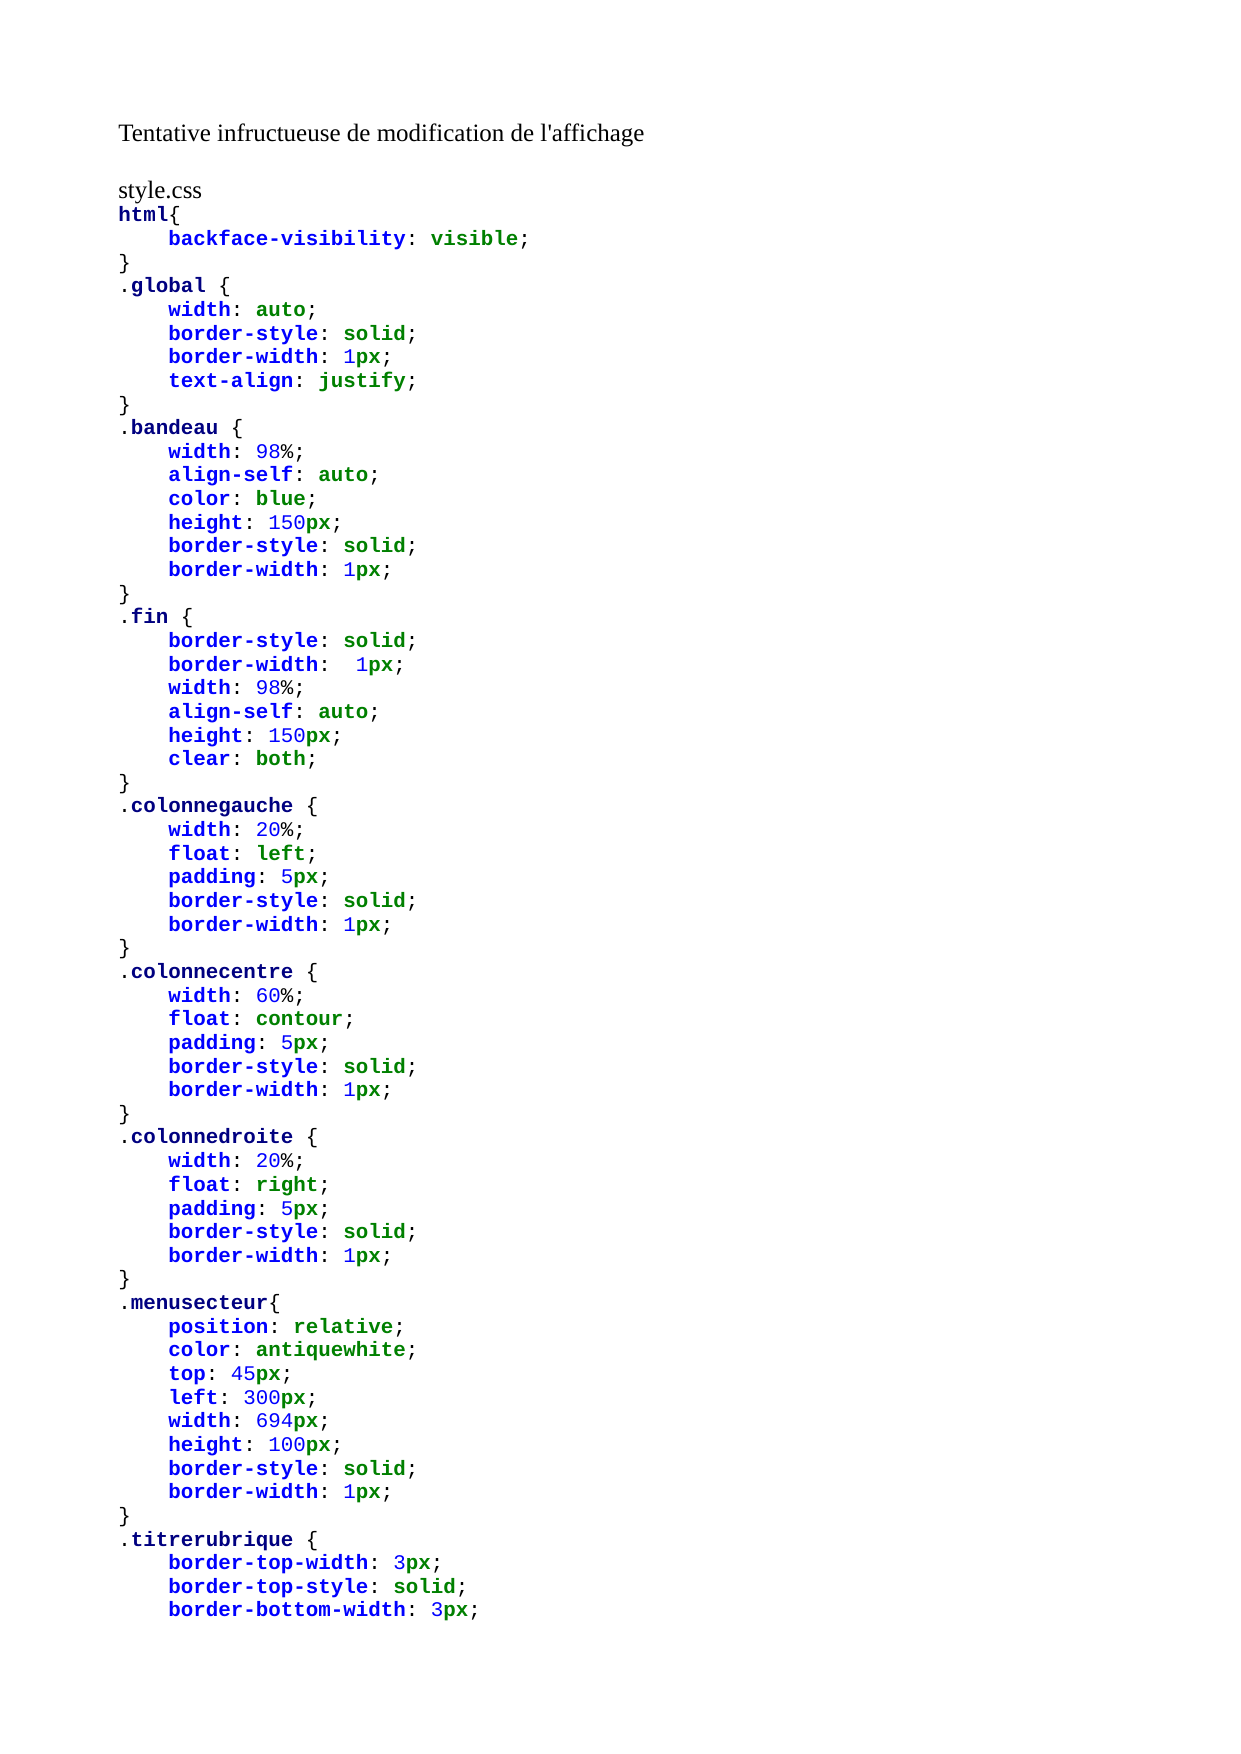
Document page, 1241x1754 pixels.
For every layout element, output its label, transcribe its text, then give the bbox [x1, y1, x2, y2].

text border-width: 1px; [118, 1079, 1145, 1103]
text border-width: 1px; [118, 654, 1145, 677]
text width: 60%; [118, 985, 1145, 1008]
text border-width: 1px; [118, 346, 1145, 370]
text float: left; [118, 843, 1145, 866]
text clear: both; [118, 748, 1145, 772]
text padding: 5px; [118, 1032, 1145, 1056]
text border-style: solid; [118, 535, 1145, 559]
text color: blue; [118, 488, 1145, 512]
text .menusecteur{ [118, 1292, 1145, 1316]
text } [118, 583, 1145, 606]
text } [118, 252, 1145, 275]
text html{ [118, 204, 1145, 228]
text padding: 5px; [118, 1197, 1145, 1221]
text float: contour; [118, 1008, 1145, 1032]
text } [118, 772, 1145, 796]
text border-style: solid; [118, 890, 1145, 914]
text align-self: auto; [118, 464, 1145, 488]
text padding: 5px; [118, 866, 1145, 890]
text .fin { [118, 606, 1145, 630]
text } [118, 393, 1145, 417]
text style.css [118, 176, 1145, 204]
text } [118, 1268, 1145, 1292]
text .bandeau { [118, 417, 1145, 441]
text border-style: solid; [118, 1458, 1145, 1481]
text border-width: 1px; [118, 1481, 1145, 1505]
text border-width: 1px; [118, 1245, 1145, 1268]
text border-style: solid; [118, 1056, 1145, 1079]
text border-style: solid; [118, 1221, 1145, 1245]
text text-align: justify; [118, 370, 1145, 393]
text Tentative infructueuse de modification de l'affichage [118, 118, 1145, 147]
text width: 20%; [118, 819, 1145, 843]
text top: 45px; [118, 1363, 1145, 1387]
text .colonnedroite { [118, 1127, 1145, 1150]
text width: 98%; [118, 441, 1145, 464]
text height: 100px; [118, 1434, 1145, 1458]
text border-width: 1px; [118, 914, 1145, 937]
text border-style: solid; [118, 630, 1145, 654]
text border-bottom-width: 3px; [118, 1599, 1145, 1623]
text align-self: auto; [118, 701, 1145, 724]
text color: antiquewhite; [118, 1339, 1145, 1363]
text height: 150px; [118, 724, 1145, 748]
text .colonnecentre { [118, 961, 1145, 985]
text border-width: 1px; [118, 559, 1145, 583]
text .colonnegauche { [118, 796, 1145, 819]
text width: auto; [118, 299, 1145, 323]
text backface-visibility: visible; [118, 228, 1145, 252]
text width: 20%; [118, 1150, 1145, 1174]
text float: right; [118, 1174, 1145, 1197]
text } [118, 937, 1145, 961]
text width: 694px; [118, 1410, 1145, 1434]
text border-top-width: 3px; [118, 1552, 1145, 1576]
text .titrerubrique { [118, 1528, 1145, 1552]
text border-top-style: solid; [118, 1576, 1145, 1599]
text width: 98%; [118, 677, 1145, 701]
text height: 150px; [118, 512, 1145, 535]
text border-style: solid; [118, 323, 1145, 346]
text position: relative; [118, 1316, 1145, 1339]
text } [118, 1103, 1145, 1127]
text .global { [118, 275, 1145, 299]
text } [118, 1505, 1145, 1528]
text left: 300px; [118, 1387, 1145, 1410]
